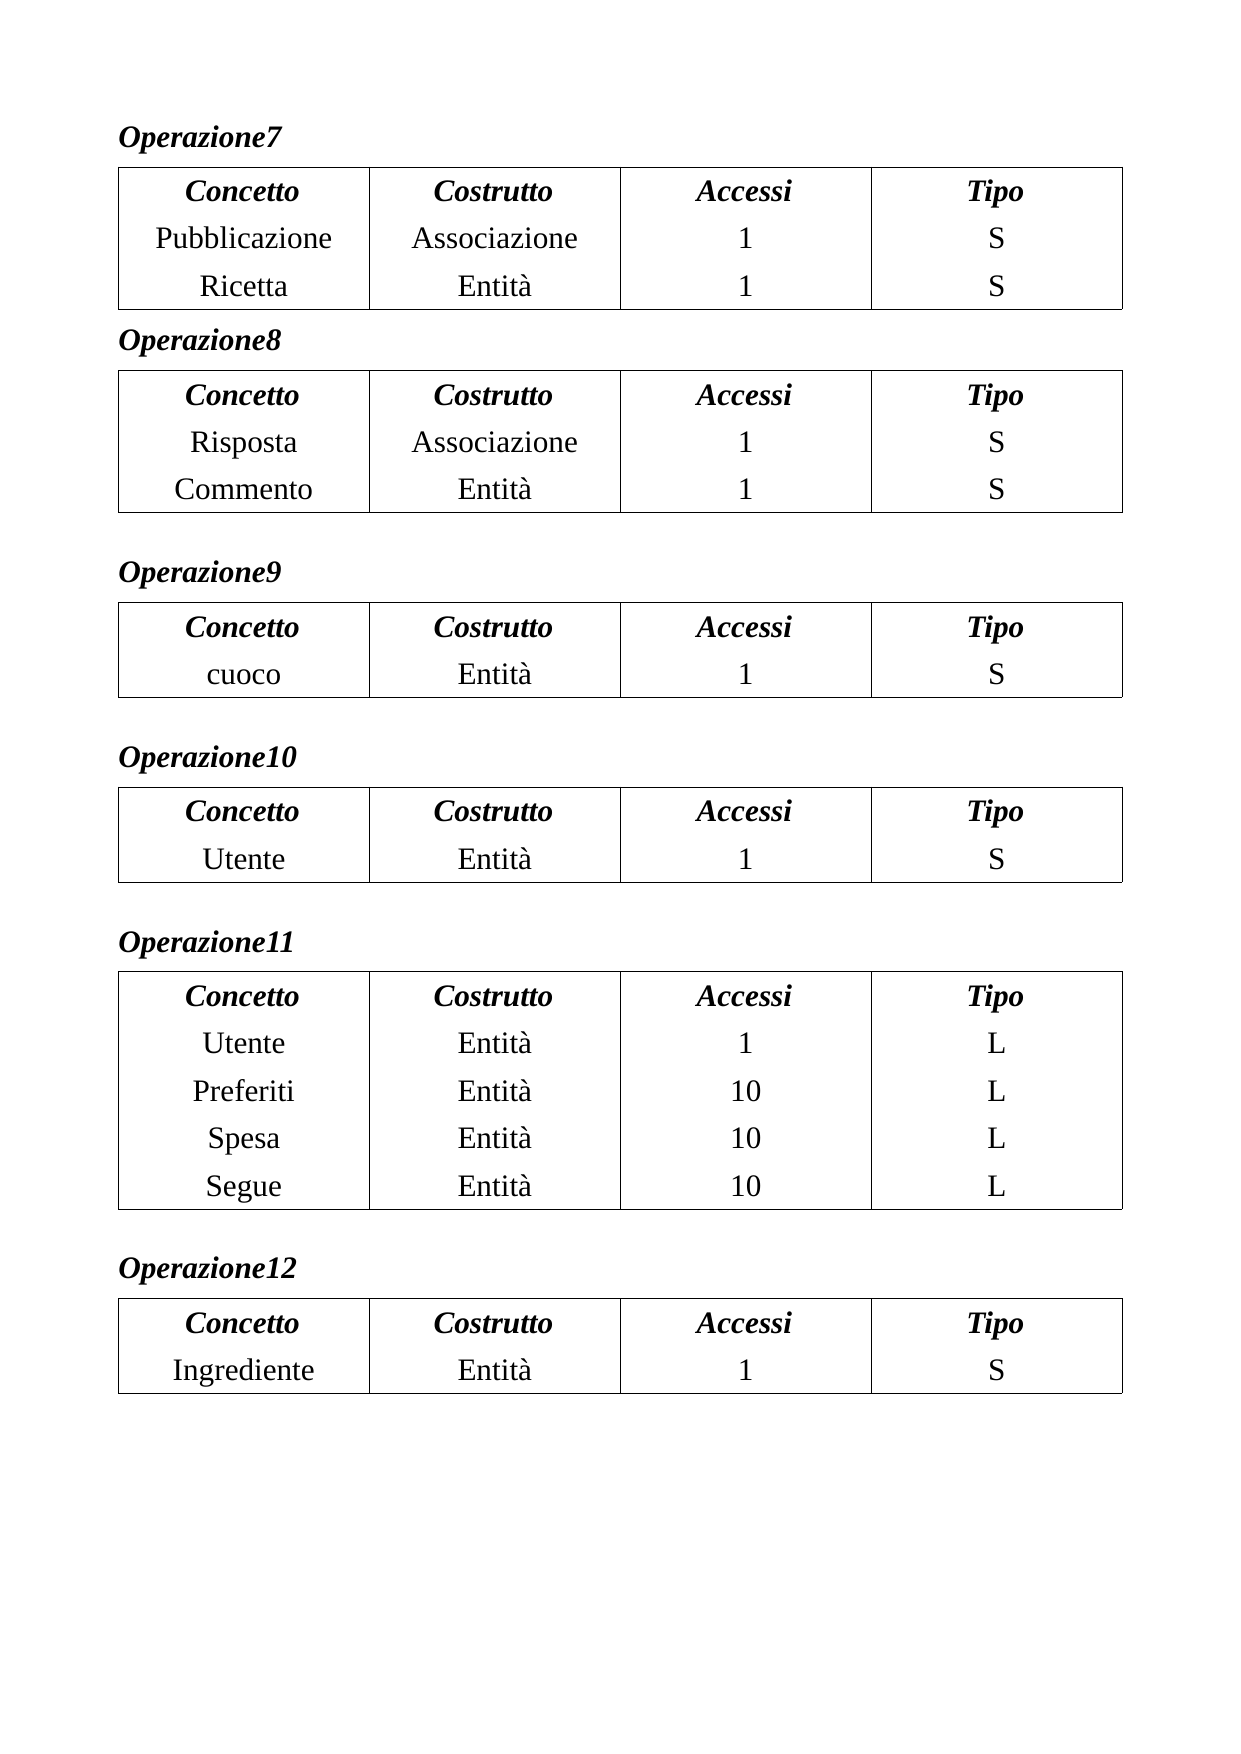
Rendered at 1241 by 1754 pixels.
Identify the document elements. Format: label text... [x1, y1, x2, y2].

table_cell Entità [370, 1066, 620, 1114]
table_header Concetto [119, 603, 369, 649]
table_header Accessi [621, 371, 871, 417]
table_cell Associazione [370, 214, 620, 261]
table_cell Entità [370, 1114, 620, 1161]
table_header Concetto [119, 371, 369, 417]
table_cell 1 [621, 418, 871, 465]
table_header Concetto [119, 168, 369, 214]
table_header Costrutto [370, 1299, 620, 1346]
table_header Costrutto [370, 371, 620, 417]
table_header Tipo [872, 603, 1122, 649]
table_header Concetto [119, 1299, 369, 1346]
table_cell Spesa [119, 1114, 369, 1161]
table_cell Entità [370, 1019, 620, 1066]
table_cell L [872, 1114, 1122, 1161]
table_header Accessi [621, 972, 871, 1019]
table_cell L [872, 1019, 1122, 1066]
table_cell 1 [621, 1346, 871, 1393]
table_cell Ingrediente [119, 1346, 369, 1393]
table_cell Utente [119, 834, 369, 882]
table_cell S [872, 214, 1122, 261]
table_header Costrutto [370, 788, 620, 834]
table_cell Pubblicazione [119, 214, 369, 261]
table_cell Commento [119, 465, 369, 512]
table_header Tipo [872, 371, 1122, 417]
table_header Accessi [621, 788, 871, 834]
table_header Accessi [621, 168, 871, 214]
table_header Accessi [621, 603, 871, 649]
table_cell Associazione [370, 418, 620, 465]
table_cell Entità [370, 261, 620, 309]
table_cell Entità [370, 1161, 620, 1208]
table_cell 1 [621, 214, 871, 261]
text Operazione10 [118, 738, 1122, 774]
table_header Tipo [872, 972, 1122, 1019]
table_cell Utente [119, 1019, 369, 1066]
table_cell Segue [119, 1161, 369, 1208]
table_cell S [872, 261, 1122, 309]
table_cell Preferiti [119, 1066, 369, 1114]
table_header Costrutto [370, 168, 620, 214]
table_cell Entità [370, 1346, 620, 1393]
text Operazione9 [118, 553, 1122, 589]
table_cell Entità [370, 465, 620, 512]
table_header Concetto [119, 972, 369, 1019]
table_cell 1 [621, 261, 871, 309]
table_cell S [872, 465, 1122, 512]
table_cell 1 [621, 1019, 871, 1066]
table_header Accessi [621, 1299, 871, 1346]
table_header Tipo [872, 1299, 1122, 1346]
table_cell S [872, 418, 1122, 465]
table_cell cuoco [119, 650, 369, 697]
table_cell S [872, 834, 1122, 882]
table_cell Risposta [119, 418, 369, 465]
text Operazione12 [118, 1250, 1122, 1286]
table_cell Entità [370, 650, 620, 697]
table_cell L [872, 1161, 1122, 1208]
table_cell 1 [621, 465, 871, 512]
table_header Tipo [872, 168, 1122, 214]
table_cell Entità [370, 834, 620, 882]
table_cell 10 [621, 1161, 871, 1208]
table_header Costrutto [370, 972, 620, 1019]
table_cell S [872, 1346, 1122, 1393]
table_cell S [872, 650, 1122, 697]
table_cell Ricetta [119, 261, 369, 309]
text Operazione11 [118, 923, 1122, 959]
table_cell 1 [621, 834, 871, 882]
table_cell L [872, 1066, 1122, 1114]
table_header Costrutto [370, 603, 620, 649]
table_cell 1 [621, 650, 871, 697]
table_header Tipo [872, 788, 1122, 834]
text Operazione7 [118, 118, 1122, 154]
table_cell 10 [621, 1114, 871, 1161]
table_header Concetto [119, 788, 369, 834]
table_cell 10 [621, 1066, 871, 1114]
text Operazione8 [118, 321, 1122, 357]
